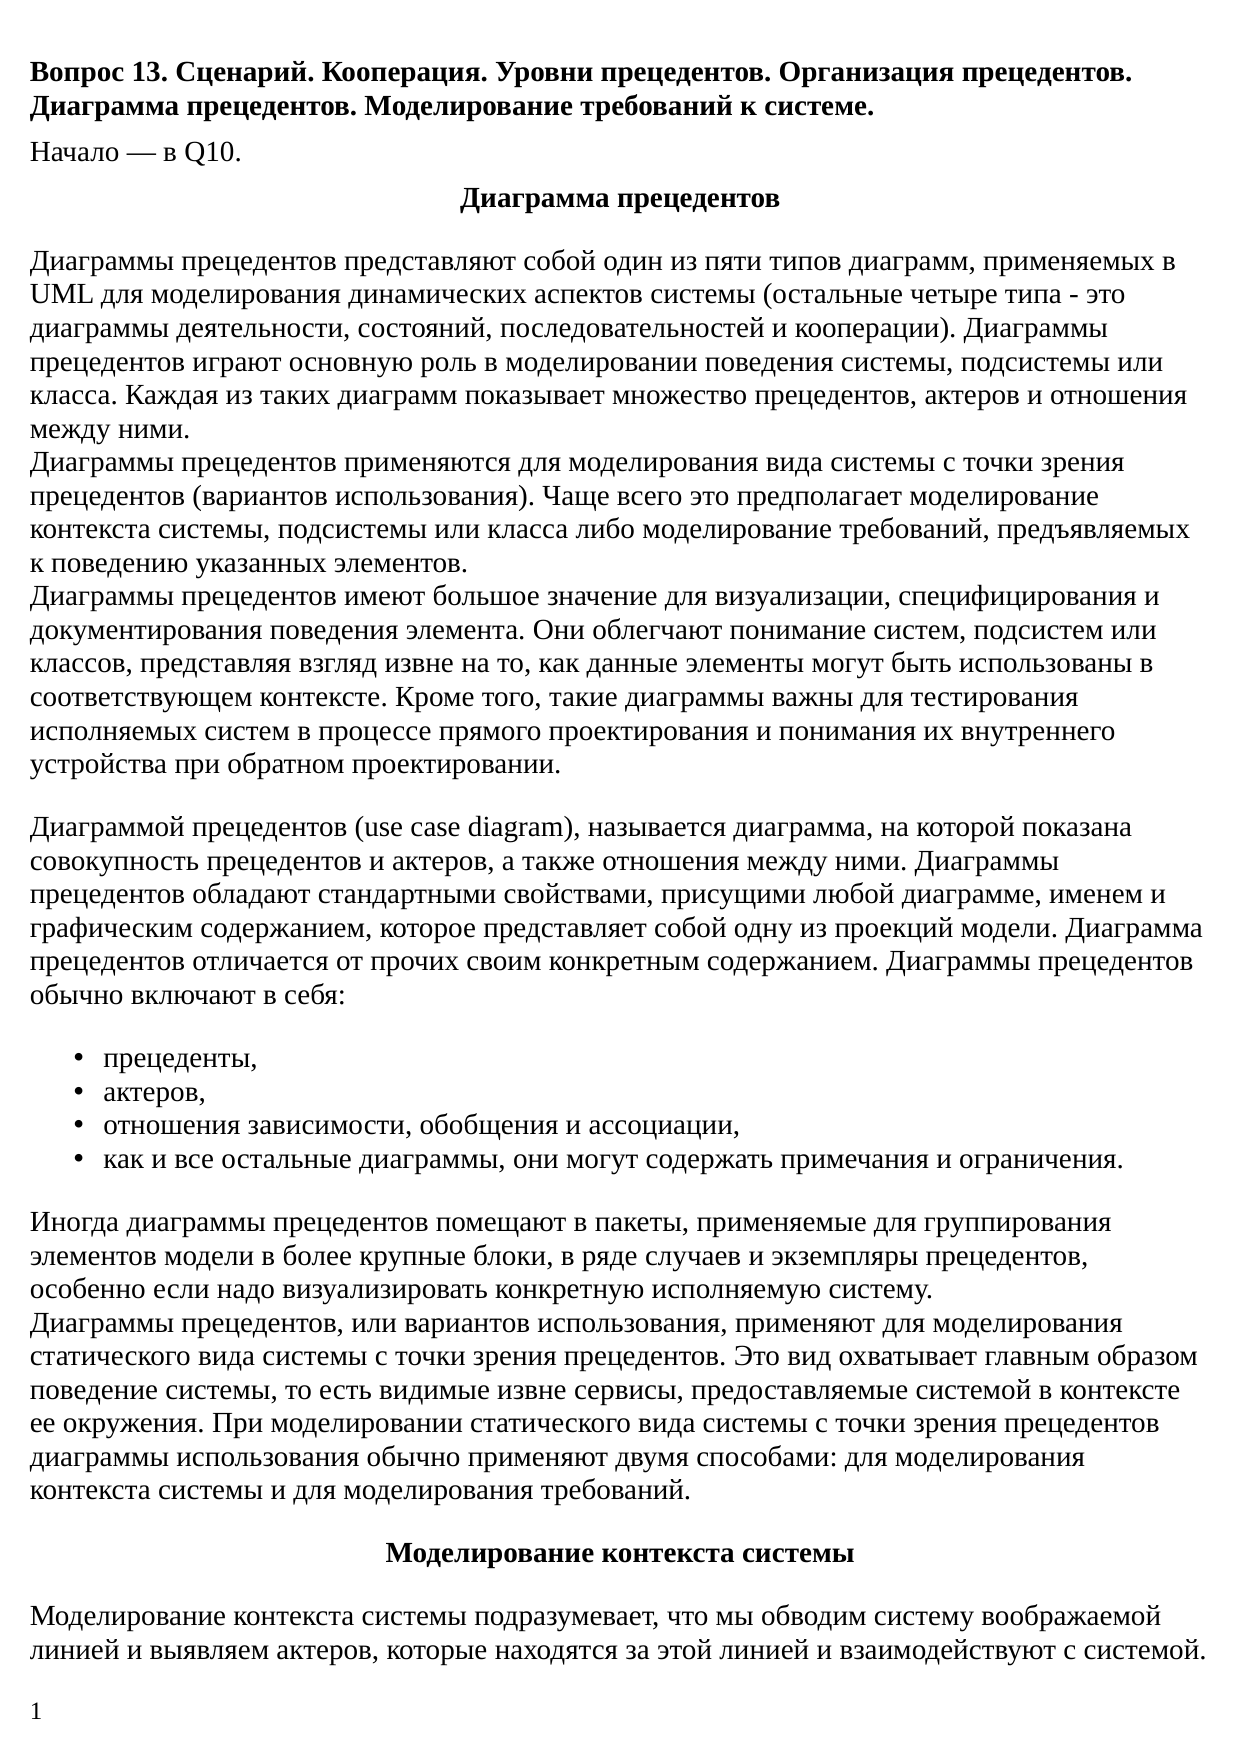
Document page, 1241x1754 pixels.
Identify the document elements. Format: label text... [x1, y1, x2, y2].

list отношения зависимости, обобщения и ассоциации, [74, 1107, 1211, 1141]
text Диаграммой прецедентов (use case diagram), называется диаграмма, на которой показана совокупность прецедентов и актеров, а также отношения между ними. Диаграммы прецедентов обладают стандартными свойствами, присущими любой диаграмме, именем и графическим содержанием, которое представляет собой одну из проекций модели. Диаграмма прецедентов отличается от прочих своим конкретным содержанием. Диаграммы прецедентов обычно включают в себя: [29, 809, 1211, 1011]
list как и все остальные диаграммы, они могут содержать примечания и ограничения. [74, 1141, 1211, 1174]
text Моделирование контекста системы [29, 1535, 1211, 1569]
list актеров, [74, 1074, 1211, 1107]
text Моделирование контекста системы подразумевает, что мы обводим систему воображаемой линией и выявляем актеров, которые находятся за этой линией и взаимодействуют с системой. [29, 1598, 1211, 1666]
text Иногда диаграммы прецедентов помещают в пакеты, применяемые для группирования элементов модели в более крупные блоки, в ряде случаев и экземпляры прецедентов, особенно если надо визуализировать конкретную исполняемую систему. Диаграммы прецедентов, или вариантов использования, применяют для моделирования статического вида системы с точки зрения прецедентов. Это вид охватывает главным образом поведение системы, то есть видимые извне сервисы, предоставляемые системой в контексте ее окружения. При моделировании статического вида системы с точки зрения прецедентов диаграммы использования обычно применяют двумя способами: для моделирования контекста системы и для моделирования требований. [29, 1204, 1211, 1506]
list прецеденты, [74, 1040, 1211, 1074]
text Начало — в Q10. [29, 134, 1211, 168]
text Диаграмма прецедентов [29, 180, 1211, 214]
subtitle Вопрос 13. Сценарий. Кооперация. Уровни прецедентов. Организация прецедентов. Диаграмма прецедентов. Моделирование требований к системе. [29, 54, 1211, 122]
text Диаграммы прецедентов представляют собой один из пяти типов диаграмм, применяемых в UML для моделирования динамических аспектов системы (остальные четыре типа - это диаграммы деятельности, состояний, последовательностей и кооперации). Диаграммы прецедентов играют основную роль в моделировании поведения системы, подсистемы или класса. Каждая из таких диаграмм показывает множество прецедентов, актеров и отношения между ними. Диаграммы прецедентов применяются для моделирования вида системы с точки зрения прецедентов (вариантов использования). Чаще всего это предполагает моделирование контекста системы, подсистемы или класса либо моделирование требований, предъявляемых к поведению указанных элементов. Диаграммы прецедентов имеют большое значение для визуализации, специфицирования и документирования поведения элемента. Они облегчают понимание систем, подсистем или классов, представляя взгляд извне на то, как данные элементы могут быть использованы в соответствующем контексте. Кроме того, такие диаграммы важны для тестирования исполняемых систем в процессе прямого проектирования и понимания их внутреннего устройства при обратном проектировании. [29, 243, 1211, 780]
